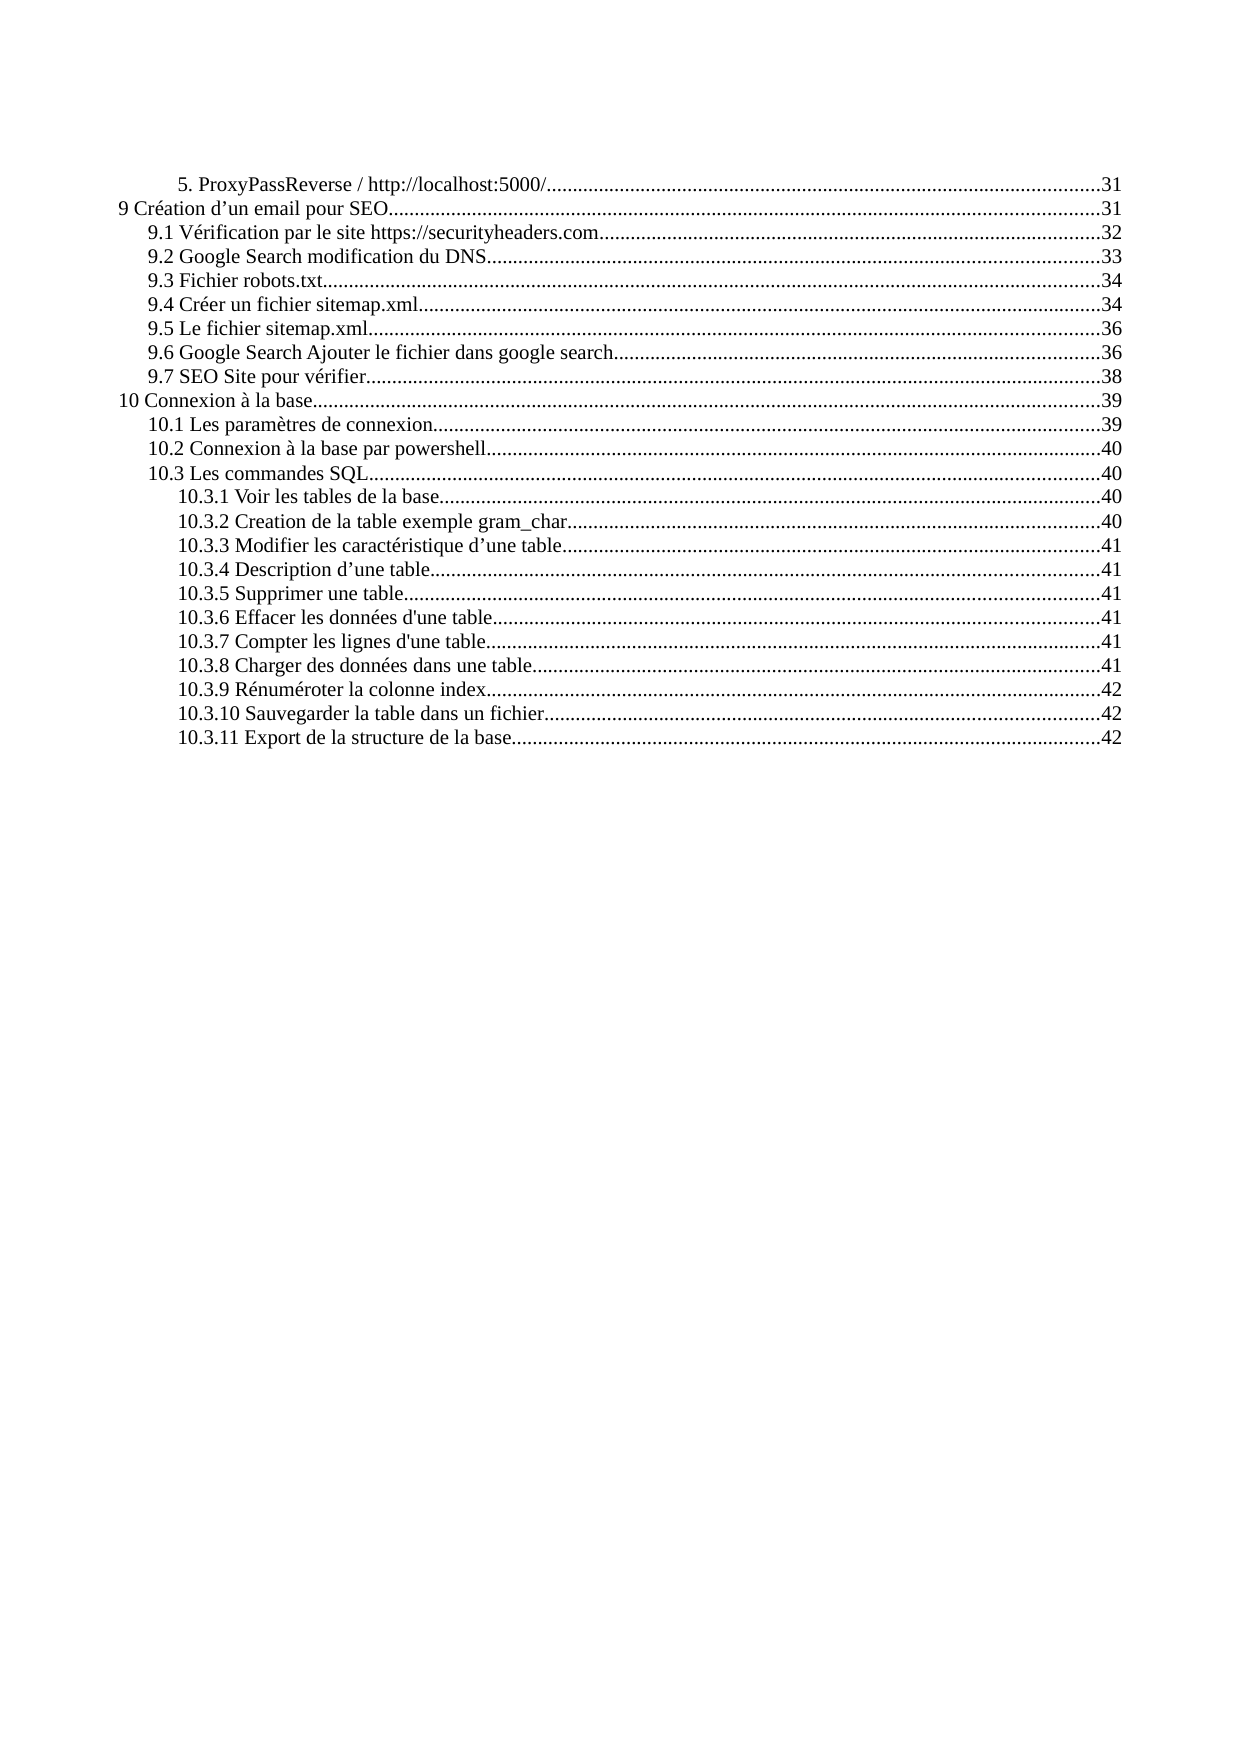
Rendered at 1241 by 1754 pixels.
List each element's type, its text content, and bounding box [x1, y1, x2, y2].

text 10.3.9 Rénuméroter la colonne index 42 [177, 677, 1122, 701]
text 9.6 Google Search Ajouter le fichier dans google search 36 [148, 340, 1122, 364]
text 9.1 Vérification par le site https://securityheaders.com 32 [148, 220, 1122, 244]
text 10 Connexion à la base 39 [118, 388, 1122, 412]
text 9.2 Google Search modification du DNS 33 [148, 244, 1122, 268]
text 9.5 Le fichier sitemap.xml 36 [148, 316, 1122, 340]
text 9.4 Créer un fichier sitemap.xml 34 [148, 292, 1122, 316]
text 5. ProxyPassReverse / http://localhost:5000/ 31 [177, 172, 1122, 196]
text 10.3.2 Creation de la table exemple gram_char 40 [177, 508, 1122, 533]
text 10.3.3 Modifier les caractéristique d’une table 41 [177, 533, 1122, 557]
text 10.3.4 Description d’une table 41 [177, 557, 1122, 581]
text 10.3.10 Sauvegarder la table dans un fichier 42 [177, 701, 1122, 725]
text 10.2 Connexion à la base par powershell 40 [148, 436, 1122, 460]
text 9 Création d’un email pour SEO 31 [118, 196, 1122, 220]
text 10.1 Les paramètres de connexion. 39 [148, 412, 1122, 436]
text 10.3.1 Voir les tables de la base 40 [177, 484, 1122, 508]
text 10.3.11 Export de la structure de la base 42 [177, 725, 1122, 749]
text 10.3 Les commandes SQL 40 [148, 460, 1122, 484]
text 10.3.8 Charger des données dans une table 41 [177, 653, 1122, 677]
text 10.3.5 Supprimer une table 41 [177, 581, 1122, 605]
text 10.3.6 Effacer les données d'une table 41 [177, 605, 1122, 629]
text 9.7 SEO Site pour vérifier 38 [148, 364, 1122, 388]
text 10.3.7 Compter les lignes d'une table 41 [177, 629, 1122, 653]
text 9.3 Fichier robots.txt 34 [148, 268, 1122, 292]
